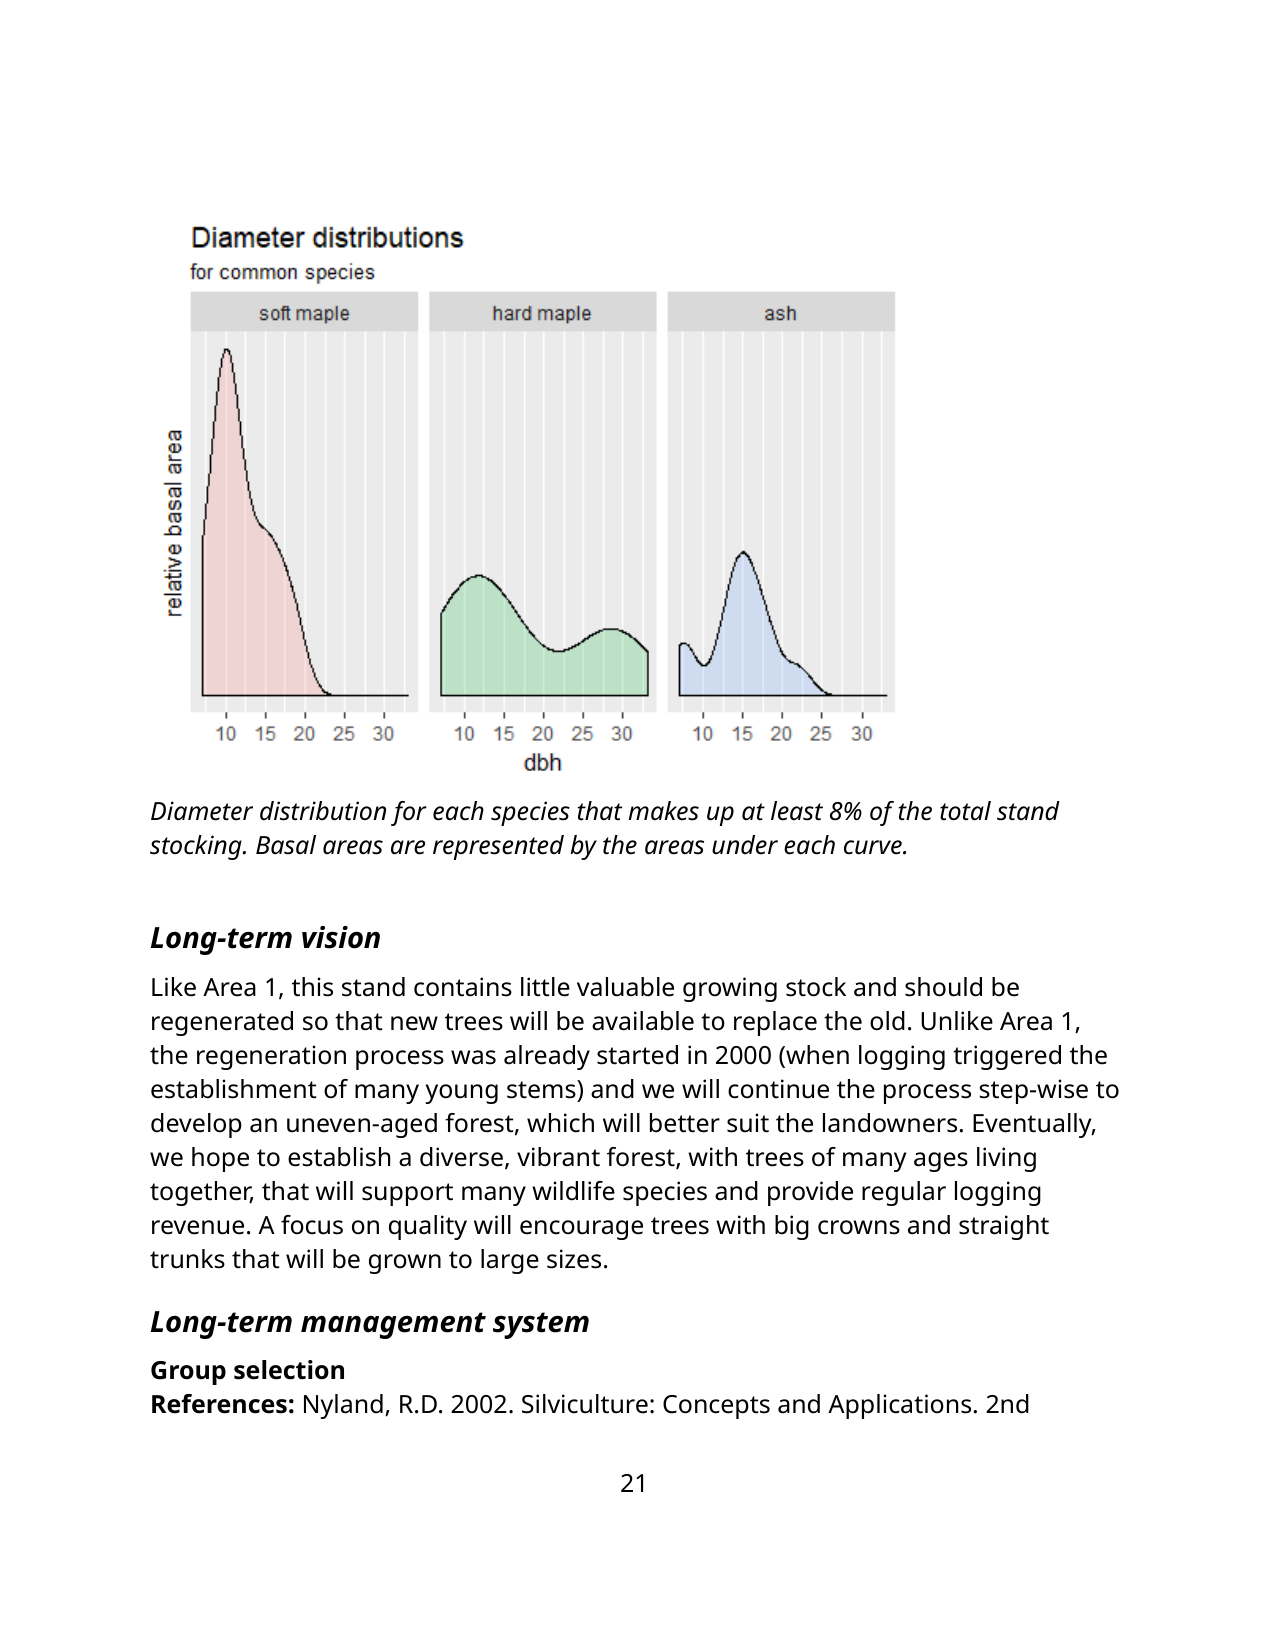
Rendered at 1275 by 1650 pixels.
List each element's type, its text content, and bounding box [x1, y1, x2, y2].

text Diameter distribution for each species that makes up at least 8% of the total stand stocking. Basal areas are represented by the areas under each curve. [150, 794, 1125, 862]
subtitle Long-term vision [150, 917, 1125, 957]
picture [150, 213, 908, 782]
text Group selection References: Nyland, R.D. 2002. Silviculture: Concepts and Applications. 2nd [150, 1353, 1125, 1421]
text Like Area 1, this stand contains little valuable growing stock and should be regenerated so that new trees will be available to replace the old. Unlike Area 1, the regeneration process was already started in 2000 (when logging triggered the establishment of many young stems) and we will continue the process step-wise to develop an uneven-aged forest, which will better suit the landowners. Eventually, we hope to establish a diverse, vibrant forest, with trees of many ages living together, that will support many wildlife species and provide regular logging revenue. A focus on quality will encourage trees with big crowns and straight trunks that will be grown to large sizes. [150, 969, 1125, 1276]
subtitle Long-term management system [150, 1301, 1125, 1341]
